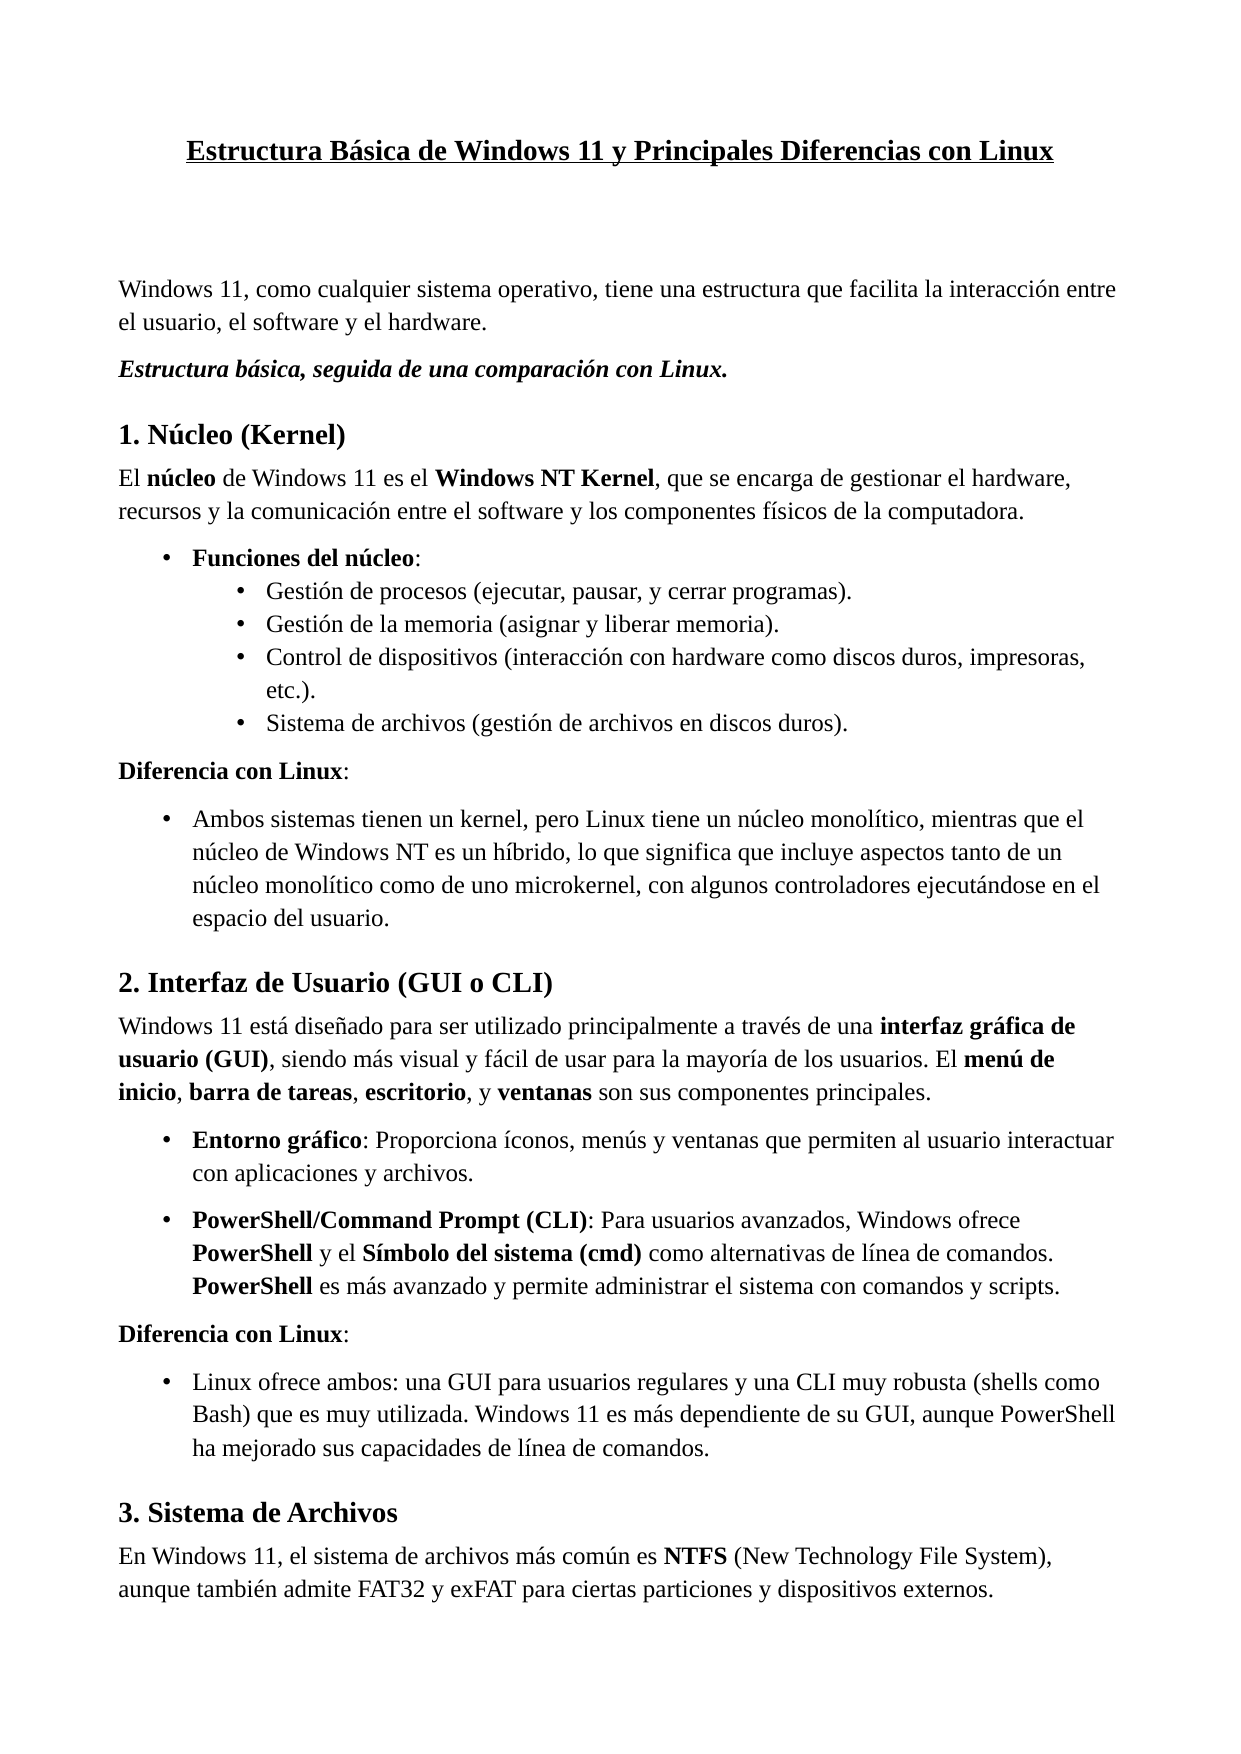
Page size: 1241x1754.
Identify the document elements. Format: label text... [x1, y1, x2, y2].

list Ambos sistemas tienen un kernel, pero Linux tiene un núcleo monolítico, mientras que el núcleo de Windows NT es un híbrido, lo que significa que incluye aspectos tanto de un núcleo monolítico como de uno microkernel, con algunos controladores ejecutándose en el espacio del usuario. [162, 804, 1122, 932]
text En Windows 11, el sistema de archivos más común es NTFS (New Technology File System), aunque también admite FAT32 y exFAT para ciertas particiones y dispositivos externos. [118, 1541, 1122, 1603]
text Windows 11 está diseñado para ser utilizado principalmente a través de una interfaz gráfica de usuario (GUI), siendo más visual y fácil de usar para la mayoría de los usuarios. El menú de inicio, barra de tareas, escritorio, y ventanas son sus componentes principales. [118, 1011, 1122, 1106]
subtitle 1. Núcleo (Kernel) [118, 417, 1122, 450]
list Linux ofrece ambos: una GUI para usuarios regulares y una CLI muy robusta (shells como Bash) que es muy utilizada. Windows 11 es más dependiente de su GUI, aunque PowerShell ha mejorado sus capacidades de línea de comandos. [162, 1367, 1122, 1461]
list Gestión de procesos (ejecutar, pausar, y cerrar programas). [236, 576, 1122, 605]
list PowerShell/Command Prompt (CLI): Para usuarios avanzados, Windows ofrece PowerShell y el Símbolo del sistema (cmd) como alternativas de línea de comandos. PowerShell es más avanzado y permite administrar el sistema con comandos y scripts. [162, 1205, 1122, 1300]
subtitle Estructura Básica de Windows 11 y Principales Diferencias con Linux [118, 133, 1122, 166]
text Windows 11, como cualquier sistema operativo, tiene una estructura que facilita la interacción entre el usuario, el software y el hardware. [118, 274, 1122, 336]
subtitle 3. Sistema de Archivos [118, 1495, 1122, 1528]
list Gestión de la memoria (asignar y liberar memoria). [236, 609, 1122, 638]
text Diferencia con Linux: [118, 1319, 1122, 1348]
subtitle 2. Interfaz de Usuario (GUI o CLI) [118, 965, 1122, 998]
list Control de dispositivos (interacción con hardware como discos duros, impresoras, etc.). [236, 642, 1122, 704]
text El núcleo de Windows 11 es el Windows NT Kernel, que se encarga de gestionar el hardware, recursos y la comunicación entre el software y los componentes físicos de la computadora. [118, 463, 1122, 524]
text Estructura básica, seguida de una comparación con Linux. [118, 354, 1122, 383]
list Entorno gráfico: Proporciona íconos, menús y ventanas que permiten al usuario interactuar con aplicaciones y archivos. [162, 1125, 1122, 1186]
text Diferencia con Linux: [118, 756, 1122, 785]
list Funciones del núcleo: [162, 543, 1122, 572]
list Sistema de archivos (gestión de archivos en discos duros). [236, 708, 1122, 737]
